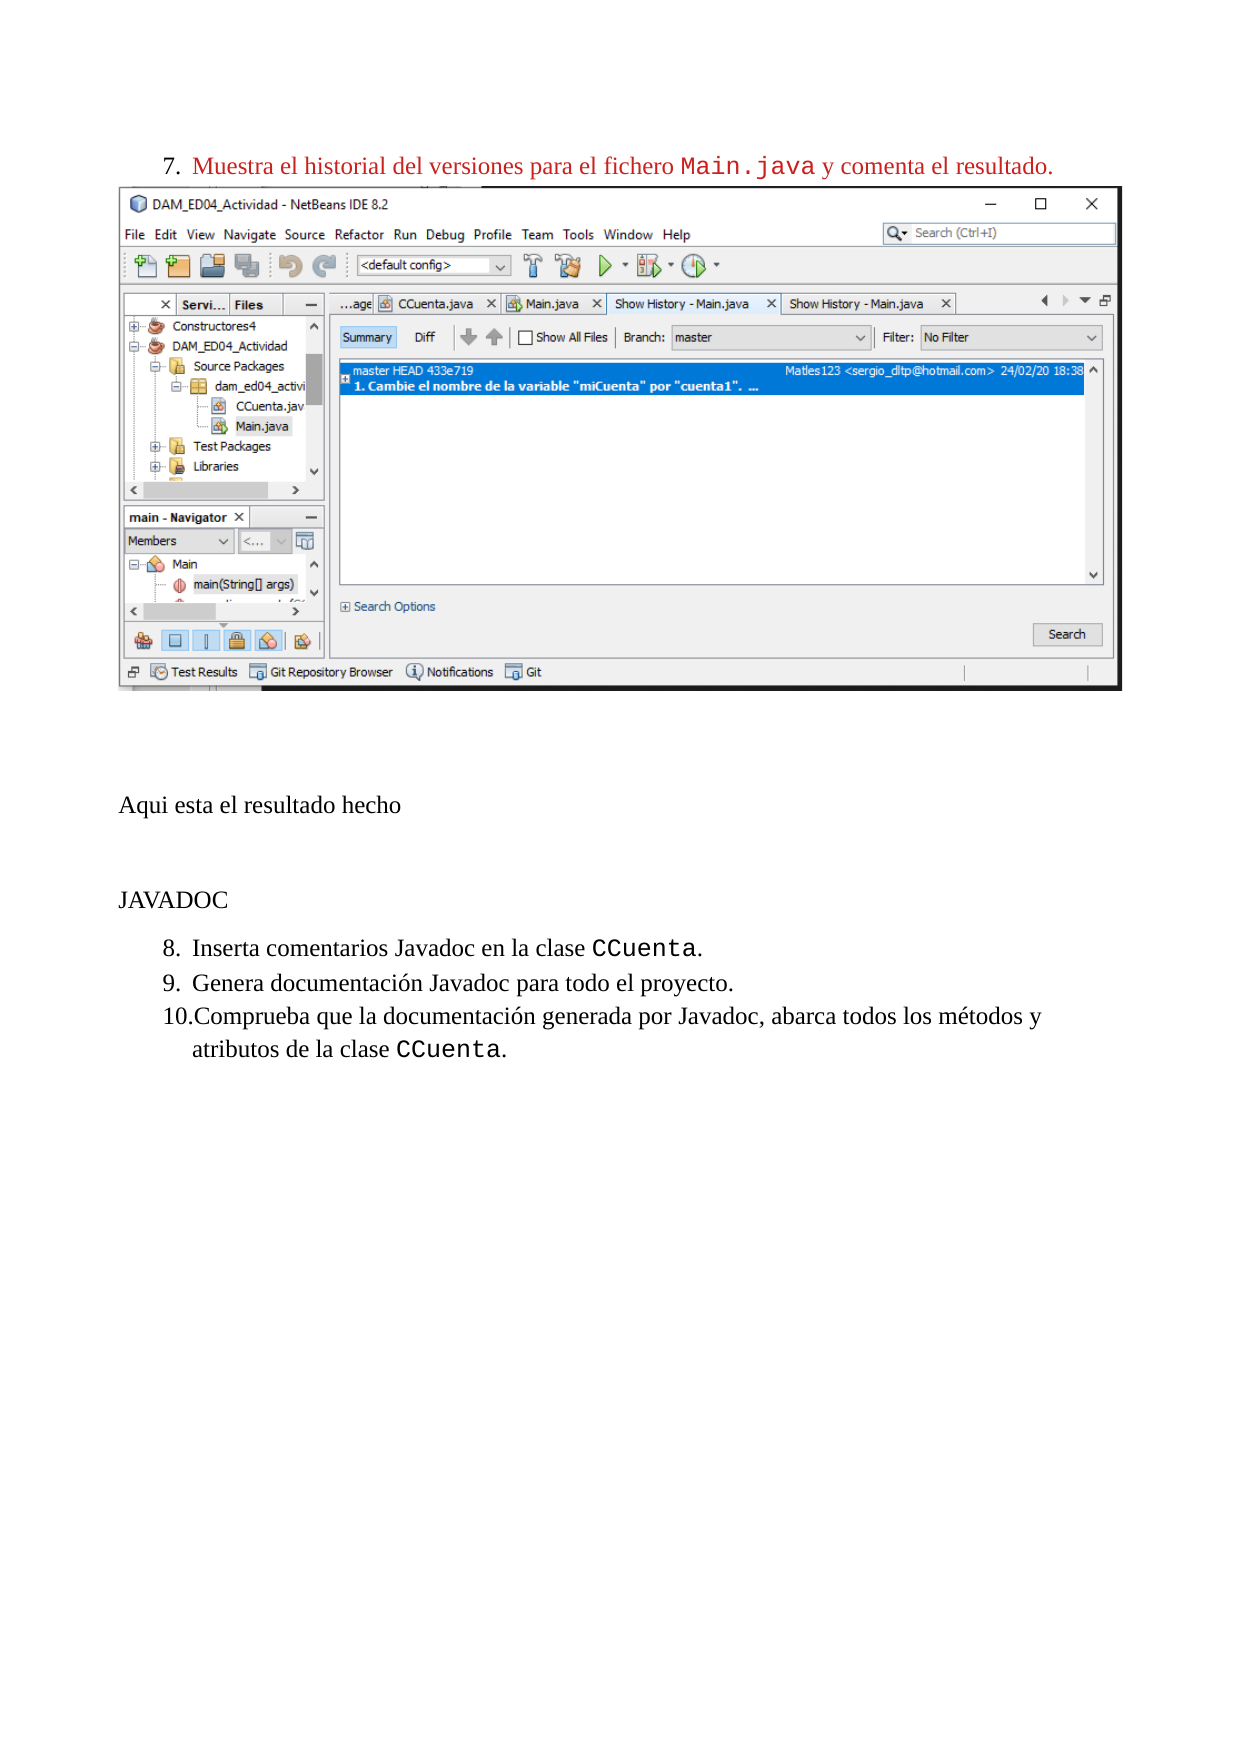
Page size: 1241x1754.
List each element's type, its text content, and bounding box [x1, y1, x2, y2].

list Inserta comentarios Javadoc en la clase CCuenta. [162, 933, 1122, 964]
picture [118, 186, 1123, 691]
list Muestra el historial del versiones para el fichero Main.java y comenta el resultado. [162, 151, 1122, 182]
list Genera documentación Javadoc para todo el proyecto. [162, 968, 1122, 997]
list Comprueba que la documentación generada por Javadoc, abarca todos los métodos y atributos de la clase CCuenta. [162, 1001, 1122, 1065]
text JAVADOC [118, 885, 1122, 914]
text Aqui esta el resultado hecho [118, 790, 1122, 819]
